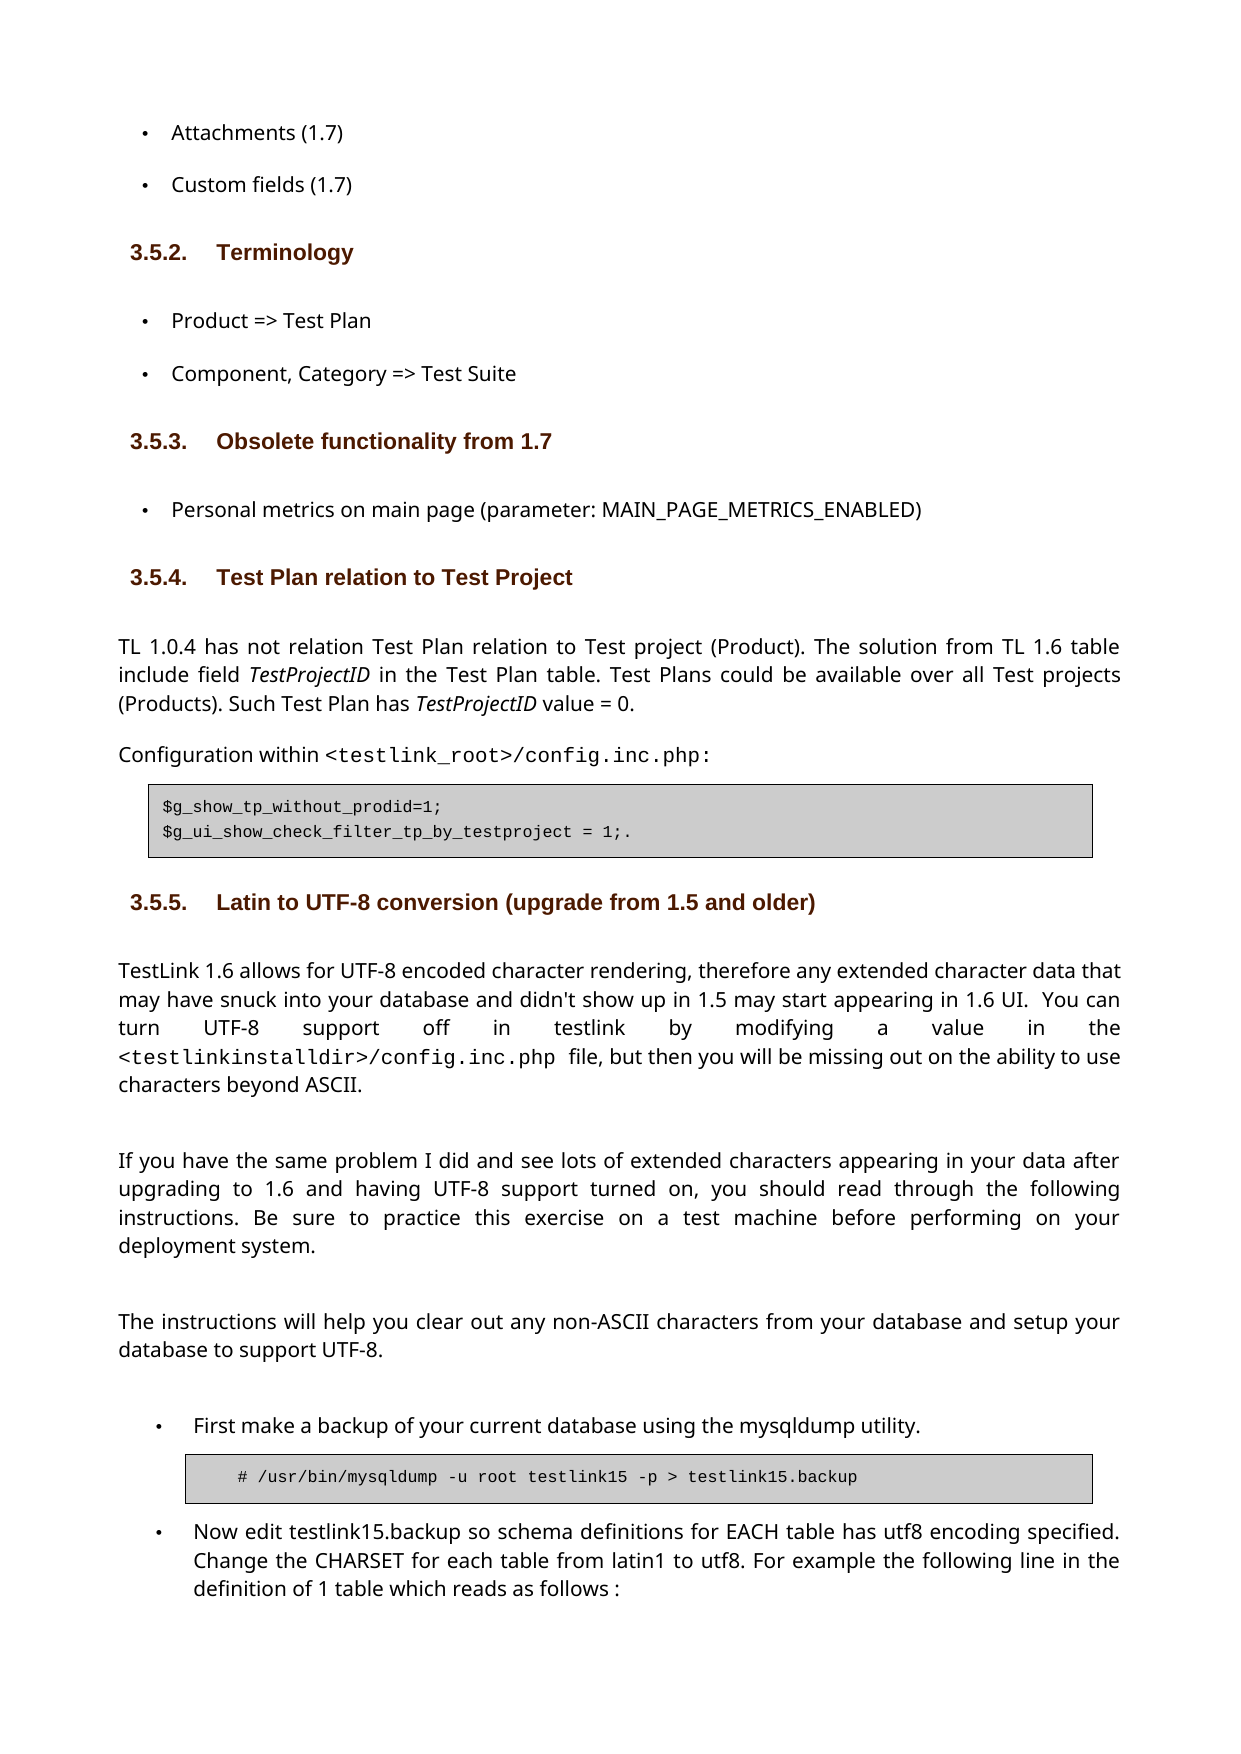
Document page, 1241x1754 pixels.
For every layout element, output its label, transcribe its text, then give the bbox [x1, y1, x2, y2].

subtitle Terminology [130, 240, 1110, 265]
list # /usr/bin/mysqldump -u root testlink15 -p > testlink15.backup [186, 1455, 1092, 1503]
subtitle Obsolete functionality from 1.7 [130, 428, 1110, 454]
subtitle Test Plan relation to Test Project [130, 565, 1110, 591]
list Attachments (1.7) [142, 118, 1122, 147]
text $g_show_tp_without_prodid=1; [149, 785, 1092, 808]
list First make a backup of your current database using the mysqldump utility. [156, 1411, 1122, 1439]
text Configuration within <testlink_root>/config.inc.php: [118, 741, 1122, 769]
text TestLink 1.6 allows for UTF-8 encoded character rendering, therefore any extended character data that may have snuck into your database and didn't show up in 1.5 may start appearing in 1.6 UI. You can turn UTF-8 support off in testlink by modifying a value in the <testlinkinstalldir>/config.inc.php file, but then you will be missing out on the ability to use characters beyond ASCII. [118, 956, 1122, 1099]
list Product => Test Plan [142, 307, 1122, 335]
list Component, Category => Test Suite [142, 359, 1122, 387]
text $g_ui_show_check_filter_tp_by_testproject = 1;. [149, 808, 1092, 857]
text The instructions will help you clear out any non-ASCII characters from your database and setup your database to support UTF-8. [118, 1307, 1122, 1364]
list Custom fields (1.7) [142, 170, 1122, 198]
list Personal metrics on main page (parameter: MAIN_PAGE_METRICS_ENABLED) [142, 495, 1122, 524]
subtitle Latin to UTF-8 conversion (upgrade from 1.5 and older) [130, 889, 1110, 915]
list Now edit testlink15.backup so schema definitions for EACH table has utf8 encoding specified. Change the CHARSET for each table from latin1 to utf8. For example the following line in the definition of 1 table which reads as follows : [156, 1517, 1122, 1603]
text If you have the same problem I did and see lots of extended characters appearing in your data after upgrading to 1.6 and having UTF-8 support turned on, you should read through the following instructions. Be sure to practice this exercise on a test machine before performing on your deployment system. [118, 1146, 1122, 1260]
text TL 1.0.4 has not relation Test Plan relation to Test project (Product). The solution from TL 1.6 table include field TestProjectID in the Test Plan table. Test Plans could be available over all Test projects (Products). Such Test Plan has TestProjectID value = 0. [118, 632, 1122, 717]
